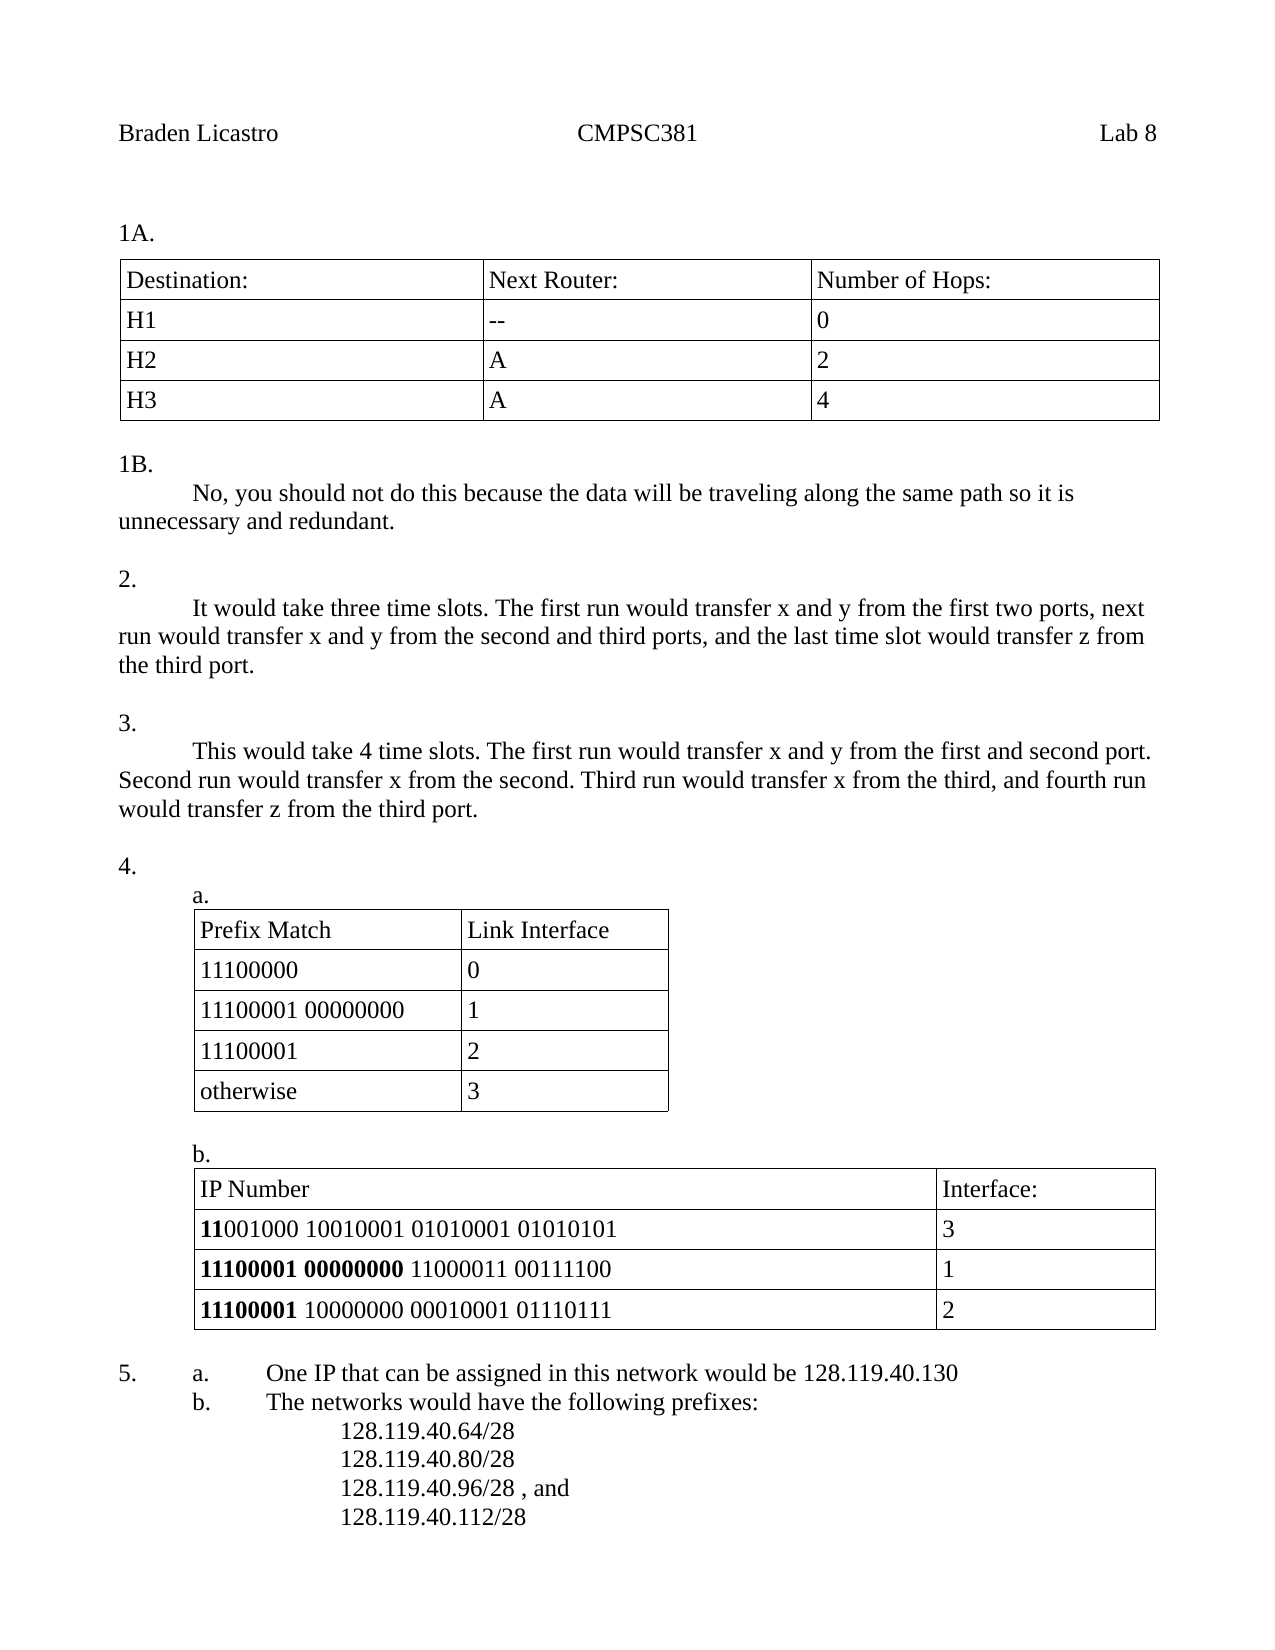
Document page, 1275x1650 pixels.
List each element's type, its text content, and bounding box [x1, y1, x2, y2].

table_cell 1 [462, 991, 668, 1030]
text 128.119.40.96/28 , and [118, 1473, 1157, 1502]
table_header Link Interface [462, 910, 668, 949]
table_cell 11100001 [195, 1031, 461, 1070]
text 4. [118, 851, 1157, 880]
table_header Next Router: [484, 260, 811, 299]
text 1A. [118, 218, 1157, 246]
table_cell A [484, 341, 811, 380]
text No, you should not do this because the data will be traveling along the same path so it is unnecessary and redundant. [118, 478, 1157, 535]
table_cell 4 [812, 381, 1159, 420]
table_cell H2 [121, 341, 483, 380]
table_cell 11100001 00000000 11000011 00111100 [195, 1250, 936, 1289]
table_cell 11100001 10000000 00010001 01110111 [195, 1290, 936, 1329]
table_cell H3 [121, 381, 483, 420]
text b. [118, 1139, 1157, 1168]
table_cell 2 [937, 1290, 1155, 1329]
text b. The networks would have the following prefixes: [118, 1387, 1157, 1416]
table_cell 1 [937, 1250, 1155, 1289]
text 2. [118, 564, 1157, 593]
table_header Prefix Match [195, 910, 461, 949]
table_header IP Number [195, 1169, 936, 1208]
text 3. [118, 708, 1157, 736]
table_cell otherwise [195, 1071, 461, 1111]
text This would take 4 time slots. The first run would transfer x and y from the first and second port. Second run would transfer x from the second. Third run would transfer x from the third, and fourth run would transfer z from the third port. [118, 736, 1157, 823]
table_cell 3 [462, 1071, 668, 1111]
table_header Destination: [121, 260, 483, 299]
text It would take three time slots. The first run would transfer x and y from the first two ports, next run would transfer x and y from the second and third ports, and the last time slot would transfer z from the third port. [118, 593, 1157, 679]
table_cell H1 [121, 300, 483, 339]
text 128.119.40.64/28 [118, 1416, 1157, 1444]
table_cell 11001000 10010001 01010001 01010101 [195, 1210, 936, 1249]
table_cell 2 [812, 341, 1159, 380]
text 128.119.40.80/28 [118, 1444, 1157, 1473]
table_header Interface: [937, 1169, 1155, 1208]
text 1B. [118, 449, 1157, 478]
table_cell 11100001 00000000 [195, 991, 461, 1030]
table_cell 0 [462, 950, 668, 989]
table_cell 0 [812, 300, 1159, 339]
table_cell 11100000 [195, 950, 461, 989]
table_cell 2 [462, 1031, 668, 1070]
text 5. a. One IP that can be assigned in this network would be 128.119.40.130 [118, 1358, 1157, 1387]
text a. [118, 880, 1157, 909]
table_cell 3 [937, 1210, 1155, 1249]
table_cell -- [484, 300, 811, 339]
table_header Number of Hops: [812, 260, 1159, 299]
table_cell A [484, 381, 811, 420]
text 128.119.40.112/28 [118, 1502, 1157, 1531]
